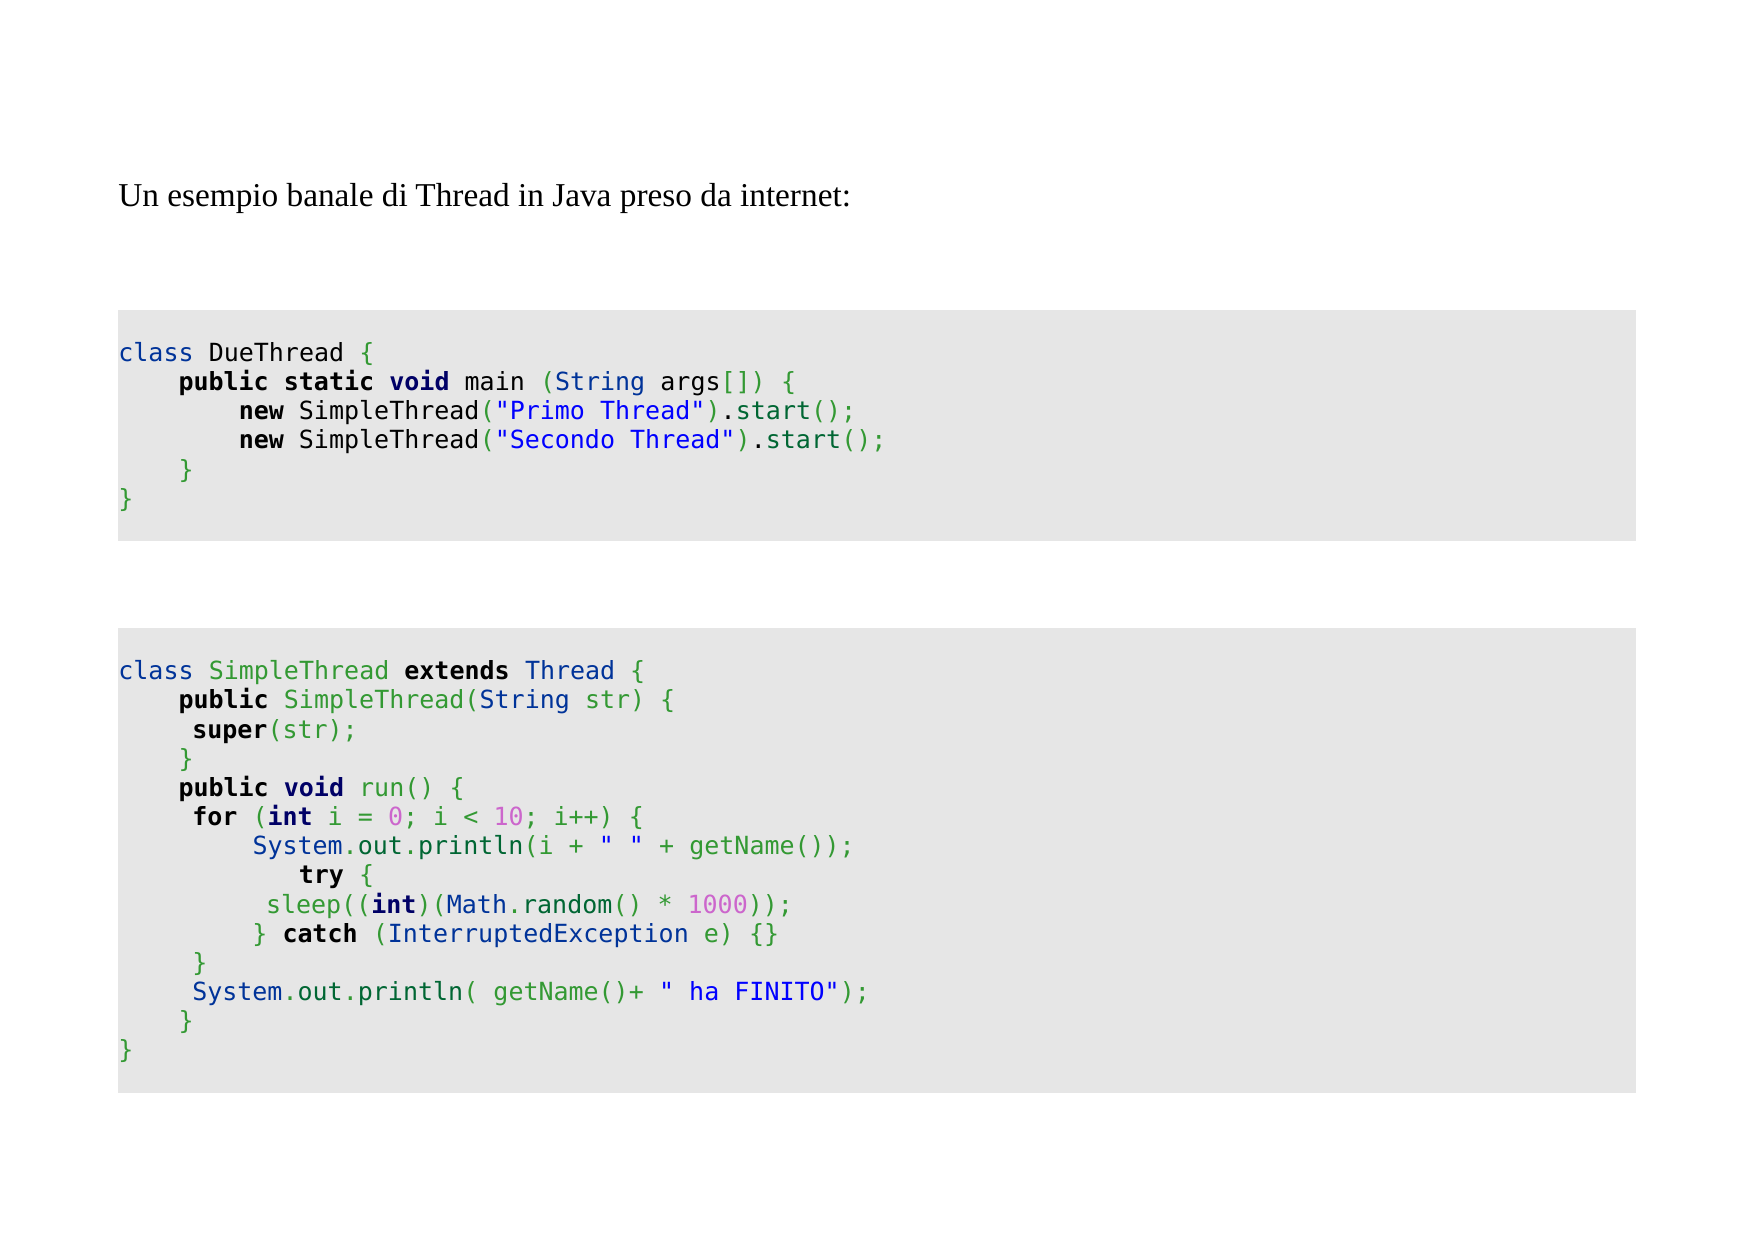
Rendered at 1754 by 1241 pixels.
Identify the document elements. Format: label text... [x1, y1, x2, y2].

text } [118, 1006, 1636, 1036]
text } [118, 1036, 1636, 1065]
text public void run() { [118, 773, 1636, 802]
text class SimpleThread extends Thread { [118, 656, 1636, 686]
text super(str); [118, 715, 1636, 744]
text new SimpleThread("Secondo Thread").start(); [118, 426, 1636, 455]
text } [118, 455, 1636, 484]
text } [118, 744, 1636, 773]
text new SimpleThread("Primo Thread").start(); [118, 396, 1636, 426]
text System.out.println(i + " " + getName()); [118, 831, 1636, 861]
text } [118, 484, 1636, 513]
text } [118, 948, 1636, 977]
text public static void main (String args[]) { [118, 367, 1636, 396]
text Un esempio banale di Thread in Java preso da internet: [118, 176, 1636, 214]
text System.out.println( getName()+ " ha FINITO"); [118, 977, 1636, 1006]
text try { [118, 861, 1636, 890]
text class DueThread { [118, 338, 1636, 367]
text } catch (InterruptedException e) {} [118, 919, 1636, 948]
text sleep((int)(Math.random() * 1000)); [118, 890, 1636, 919]
text public SimpleThread(String str) { [118, 686, 1636, 715]
text for (int i = 0; i < 10; i++) { [118, 802, 1636, 831]
